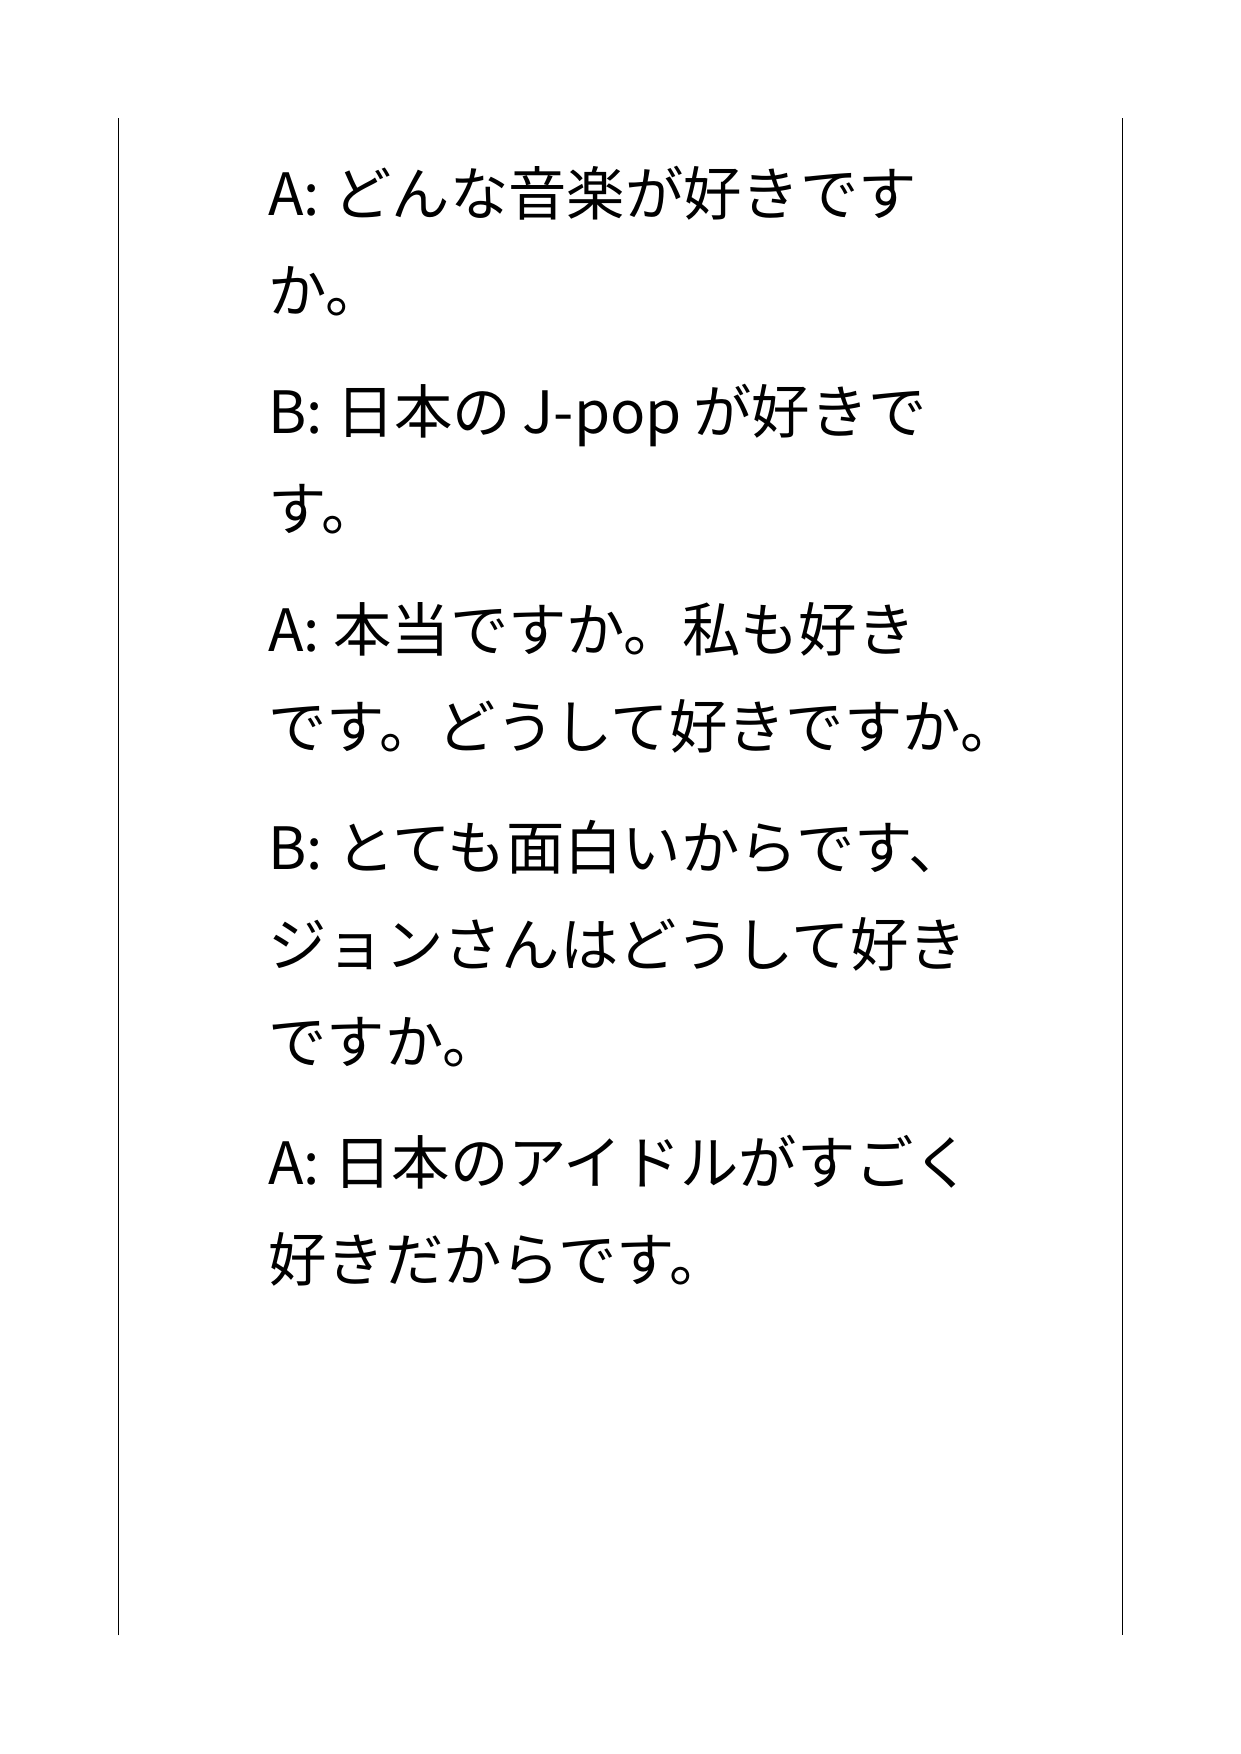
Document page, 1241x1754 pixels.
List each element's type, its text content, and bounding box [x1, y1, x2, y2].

text B: とても面白いからです、ジョンさんはどうして好きですか。 [268, 802, 972, 1081]
text A: どんな音楽が好きですか。 [268, 148, 972, 330]
text B: 日本のJ-popが好きです。 [268, 366, 972, 548]
text A: 本当ですか。私も好きです。どうして好きですか。 [268, 584, 972, 766]
text A: 日本のアイドルがすごく好きだからです。 [268, 1117, 972, 1298]
